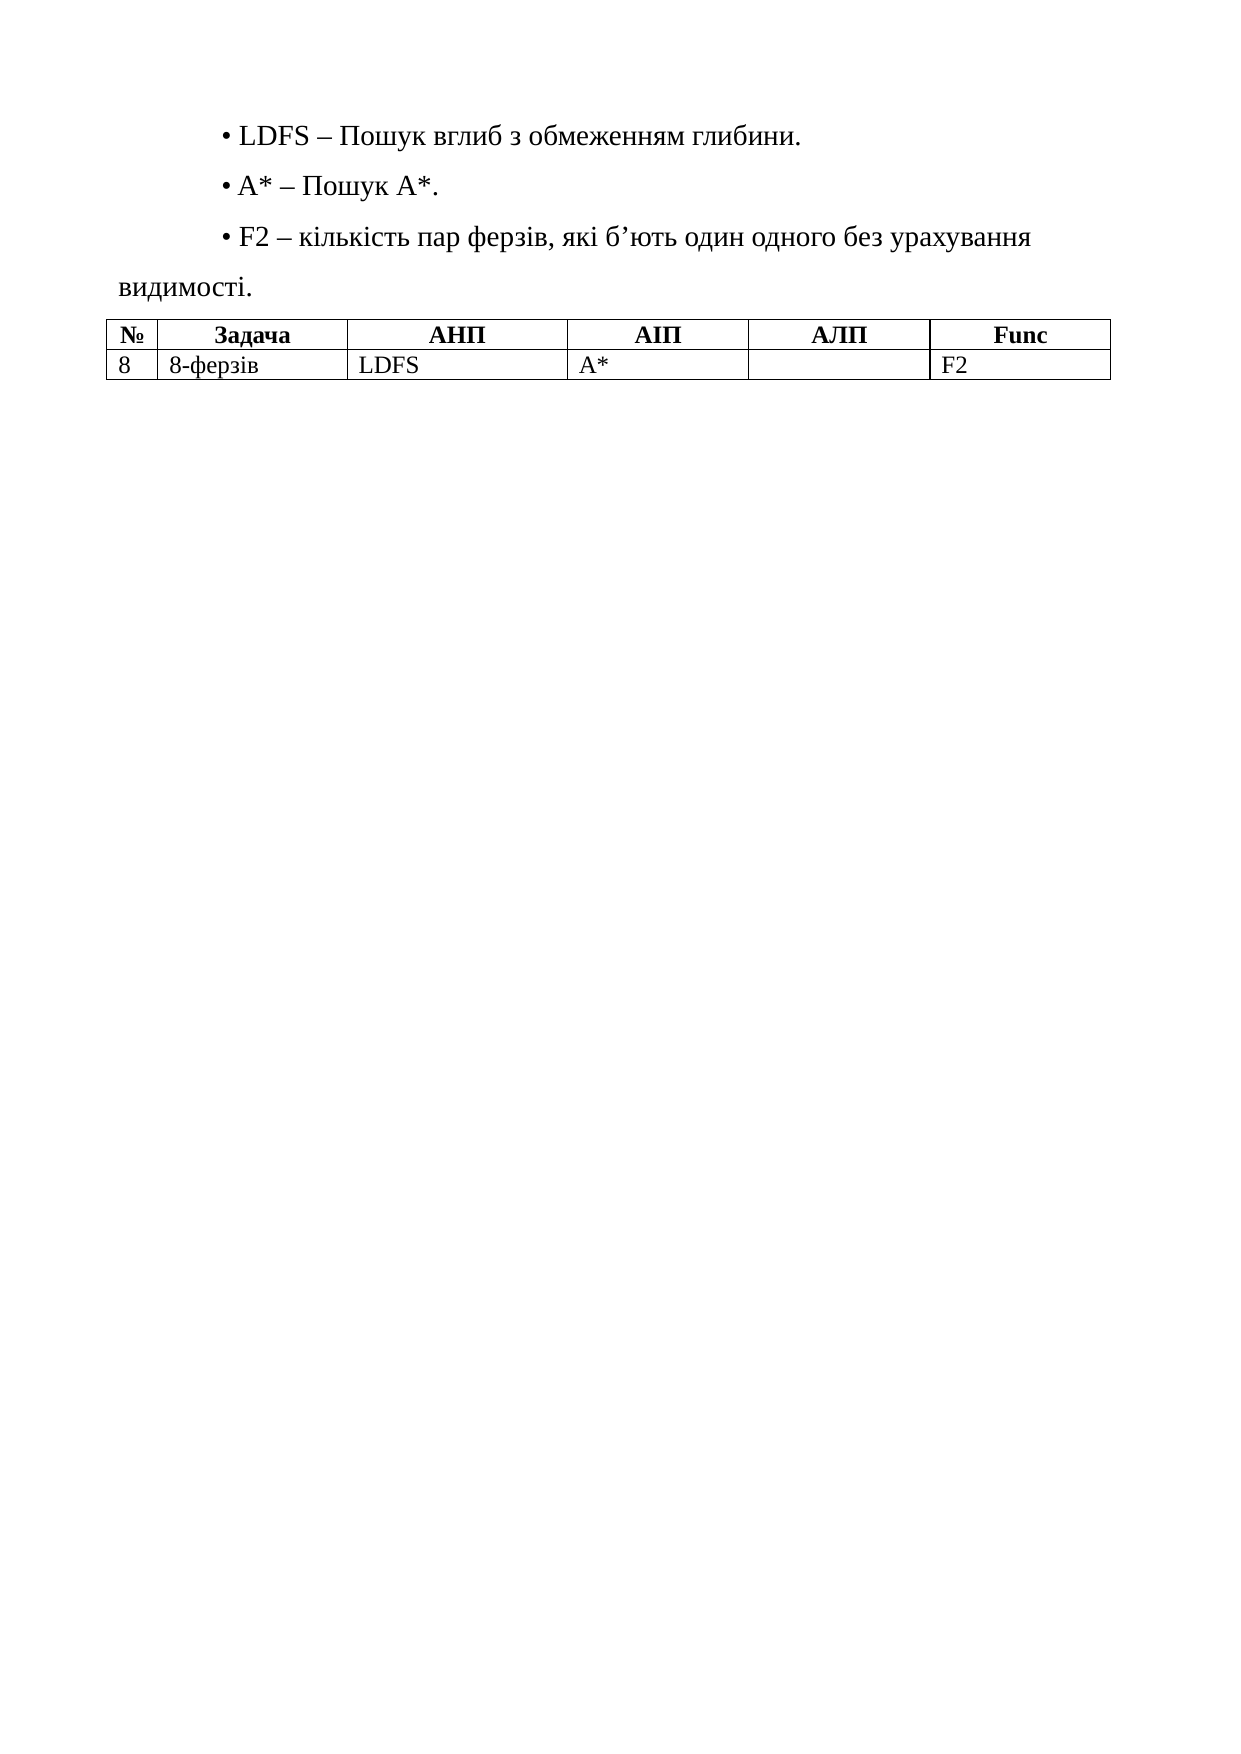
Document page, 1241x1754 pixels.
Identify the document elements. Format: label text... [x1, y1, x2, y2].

table_cell 8-ферзів [158, 350, 347, 379]
table_header АІП [568, 320, 748, 349]
text • LDFS – Пошук вглиб з обмеженням глибини. [118, 118, 1122, 152]
table_cell 8 [107, 350, 157, 379]
table_cell LDFS [348, 350, 567, 379]
table_header АНП [348, 320, 567, 349]
table_cell [749, 350, 929, 379]
table_header АЛП [749, 320, 929, 349]
text • F2 – кількість пар ферзів, які б’ють один одного без урахування видимості. [118, 219, 1122, 303]
table_header № [107, 320, 157, 349]
table_cell F2 [931, 350, 1110, 379]
table_cell A* [568, 350, 748, 379]
text • A* – Пошук А*. [118, 168, 1122, 202]
table_header Задача [158, 320, 347, 349]
table_header Func [931, 320, 1110, 349]
